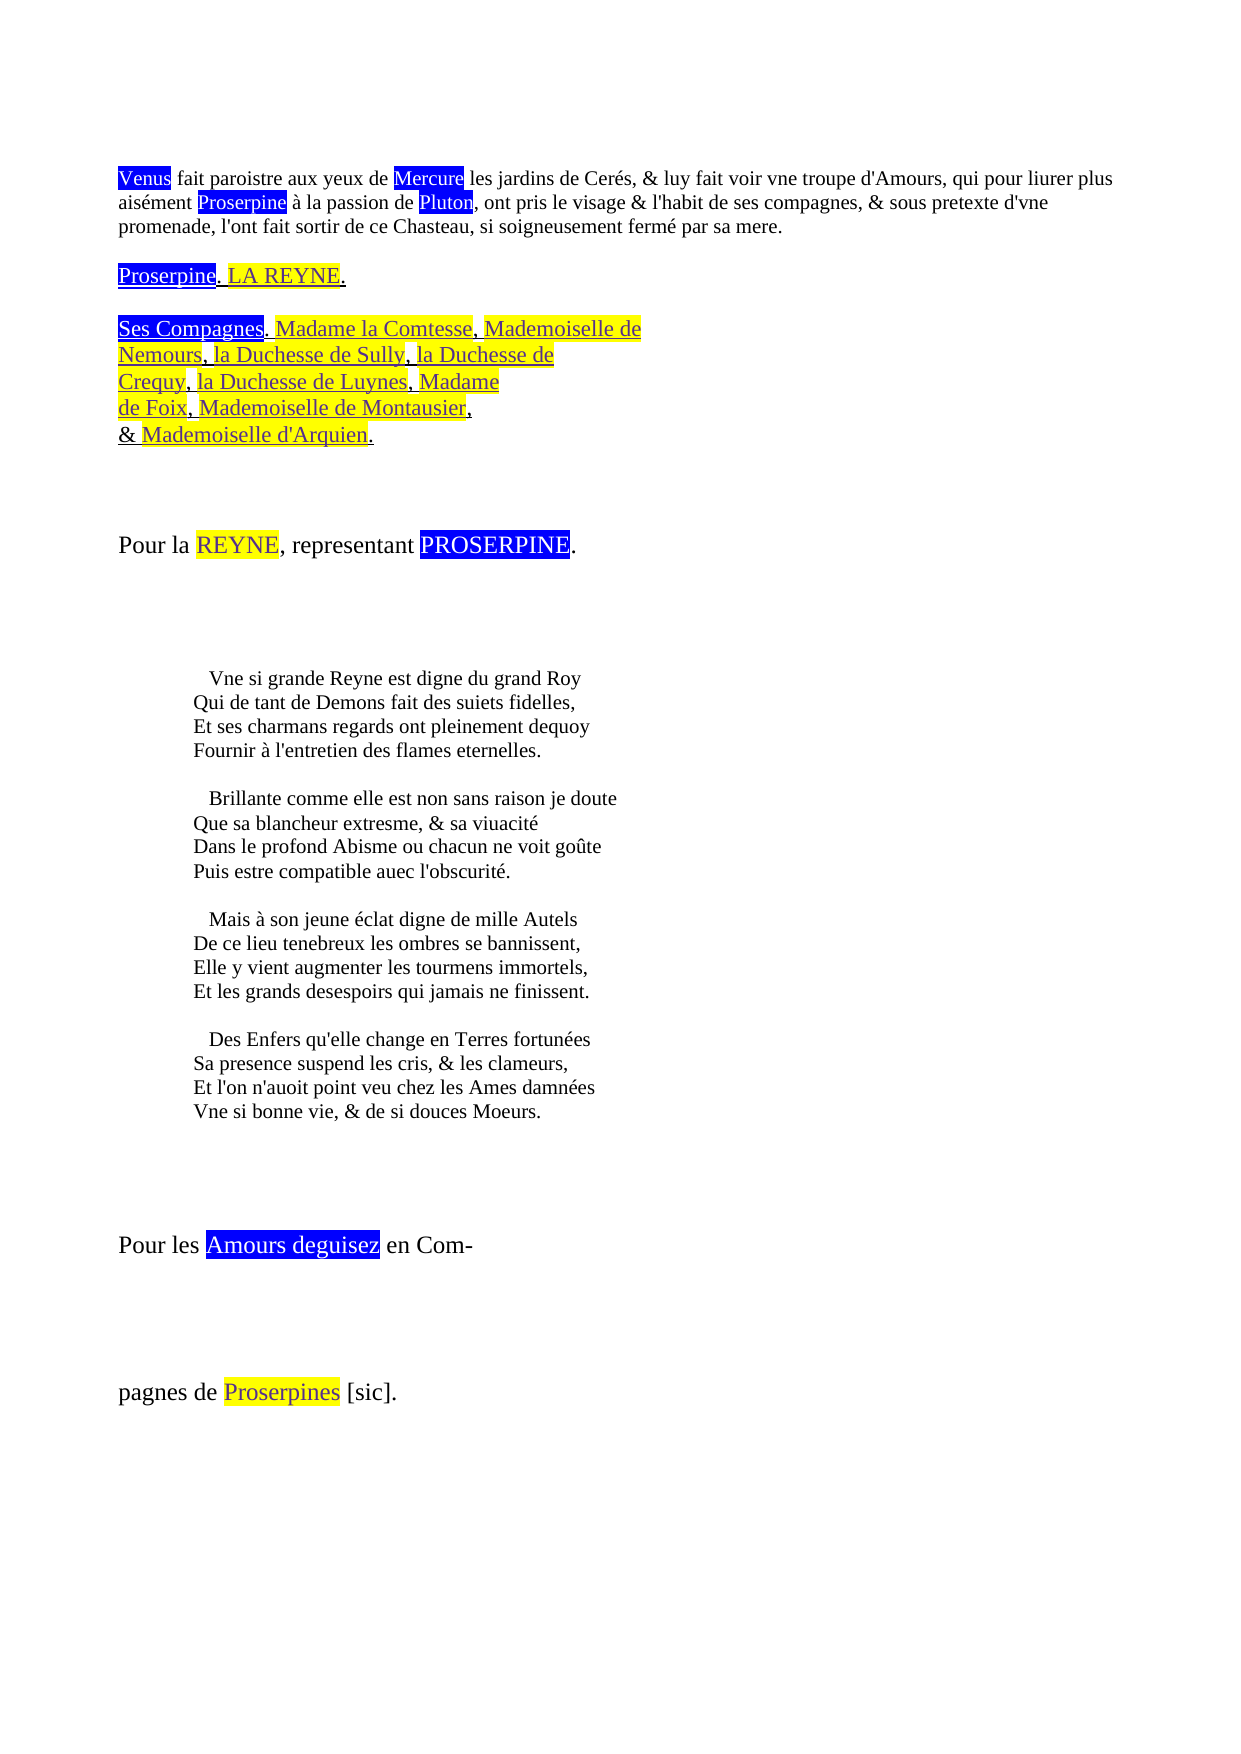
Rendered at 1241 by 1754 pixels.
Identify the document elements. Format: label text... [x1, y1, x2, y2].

text Fournir à l'entretien des flames eternelles. [193, 738, 1122, 762]
text Brillante comme elle est non sans raison je doute [193, 786, 1122, 810]
text Puis estre compatible auec l'obscurité. [193, 858, 1122, 883]
text Vne si grande Reyne est digne du grand Roy [193, 666, 1122, 690]
text Que sa blancheur extresme, & sa viuacité [193, 810, 1122, 834]
list Crequy, la Duchesse de Luynes, Madame [499, 368, 1122, 394]
text Dans le profond Abisme ou chacun ne voit goûte [193, 834, 1122, 858]
list Nemours, la Duchesse de Sully, la Duchesse de [554, 342, 1122, 368]
text Pour la REYNE, representant PROSERPINE. [279, 530, 420, 559]
list & Mademoiselle d'Arquien. [118, 421, 142, 444]
text Et l'on n'auoit point veu chez les Ames damnées [193, 1075, 1122, 1099]
list de Foix, Mademoiselle de Montausier, [466, 394, 1122, 421]
text Pour les Amours deguisez en Com- [118, 1230, 206, 1259]
text Mais à son jeune éclat digne de mille Autels [193, 907, 1122, 931]
text Pour la REYNE, representant PROSERPINE. [118, 530, 196, 559]
text De ce lieu tenebreux les ombres se bannissent, [193, 931, 1122, 955]
list Proserpine. LA REYNE. [118, 262, 1122, 289]
text Des Enfers qu'elle change en Terres fortunées [193, 1027, 1122, 1051]
list & Mademoiselle d'Arquien. [368, 421, 1122, 447]
text Et ses charmans regards ont pleinement dequoy [193, 714, 1122, 738]
text Sa presence suspend les cris, & les clameurs, [193, 1051, 1122, 1075]
text Venus fait paroistre aux yeux de Mercure les jardins de Cerés, & luy fait voir vne troupe d'Amours, qui pour liurer plus aisément Proserpine à la passion de Pluton, ont pris le visage & l'habit de ses compagnes, & sous pretexte d'vne promenade, l'ont fait sortir de ce Chasteau, si soigneusement fermé par sa mere. [118, 166, 1122, 238]
list Ses Compagnes. Madame la Comtesse, Mademoiselle de [641, 315, 1122, 342]
text Vne si bonne vie, & de si douces Moeurs. [193, 1099, 1122, 1123]
text Qui de tant de Demons fait des suiets fidelles, [193, 690, 1122, 714]
text pagnes de Proserpines [sic]. [340, 1377, 1122, 1406]
text Elle y vient augmenter les tourmens immortels, [193, 955, 1122, 979]
text Pour les Amours deguisez en Com- [380, 1230, 1122, 1259]
text Pour la REYNE, representant PROSERPINE. [570, 530, 1122, 559]
text pagnes de Proserpines [sic]. [118, 1377, 224, 1406]
text Et les grands desespoirs qui jamais ne finissent. [193, 979, 1122, 1003]
